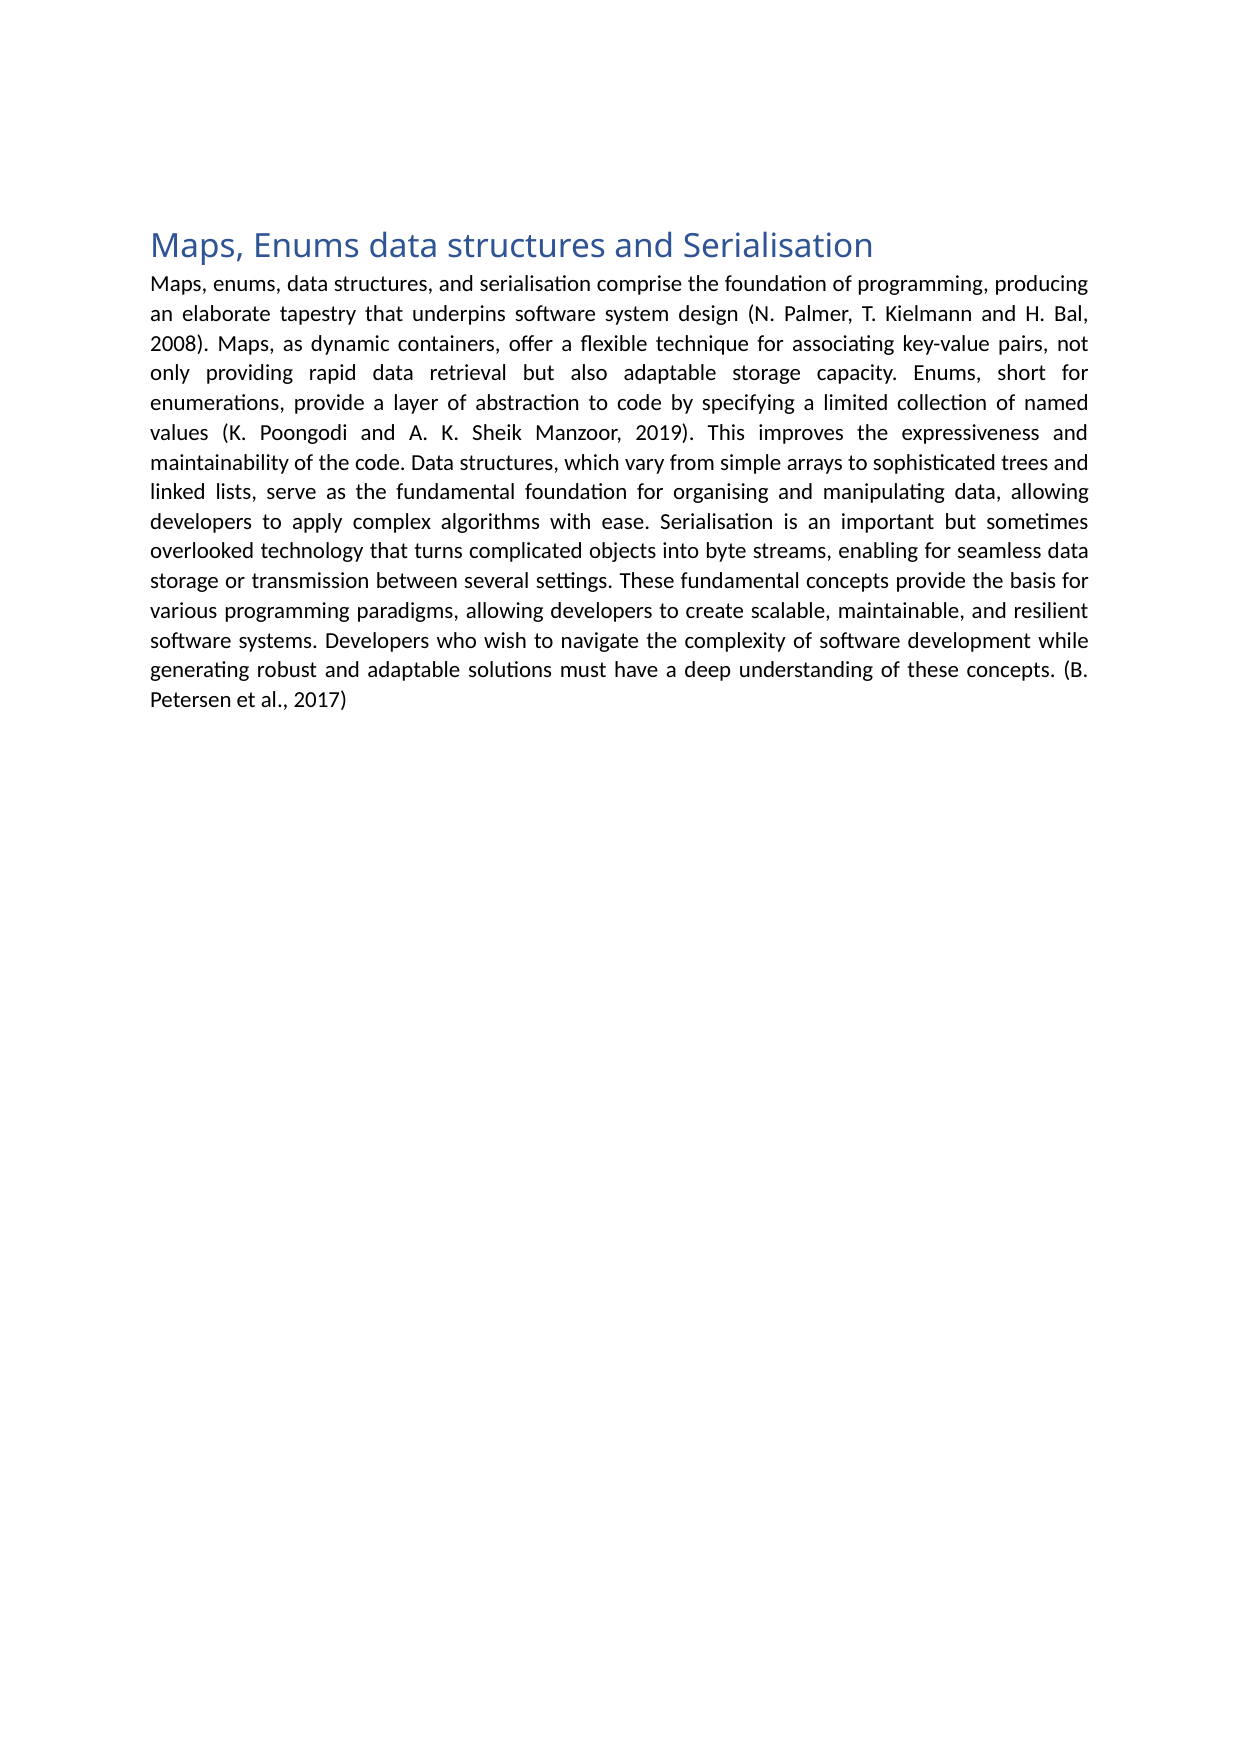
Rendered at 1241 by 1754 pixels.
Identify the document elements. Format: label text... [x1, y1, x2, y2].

subtitle Maps, Enums data structures and Serialisation [150, 221, 1090, 267]
text Maps, enums, data structures, and serialisation comprise the foundation of programming, producing an elaborate tapestry that underpins software system design (N. Palmer, T. Kielmann and H. Bal, 2008). Maps, as dynamic containers, offer a flexible technique for associating key-value pairs, not only providing rapid data retrieval but also adaptable storage capacity. Enums, short for enumerations, provide a layer of abstraction to code by specifying a limited collection of named values (K. Poongodi and A. K. Sheik Manzoor, 2019). This improves the expressiveness and maintainability of the code. Data structures, which vary from simple arrays to sophisticated trees and linked lists, serve as the fundamental foundation for organising and manipulating data, allowing developers to apply complex algorithms with ease. Serialisation is an important but sometimes overlooked technology that turns complicated objects into byte streams, enabling for seamless data storage or transmission between several settings. These fundamental concepts provide the basis for various programming paradigms, allowing developers to create scalable, maintainable, and resilient software systems. Developers who wish to navigate the complexity of software development while generating robust and adaptable solutions must have a deep understanding of these concepts. (B. Petersen et al., 2017) [150, 269, 1090, 713]
